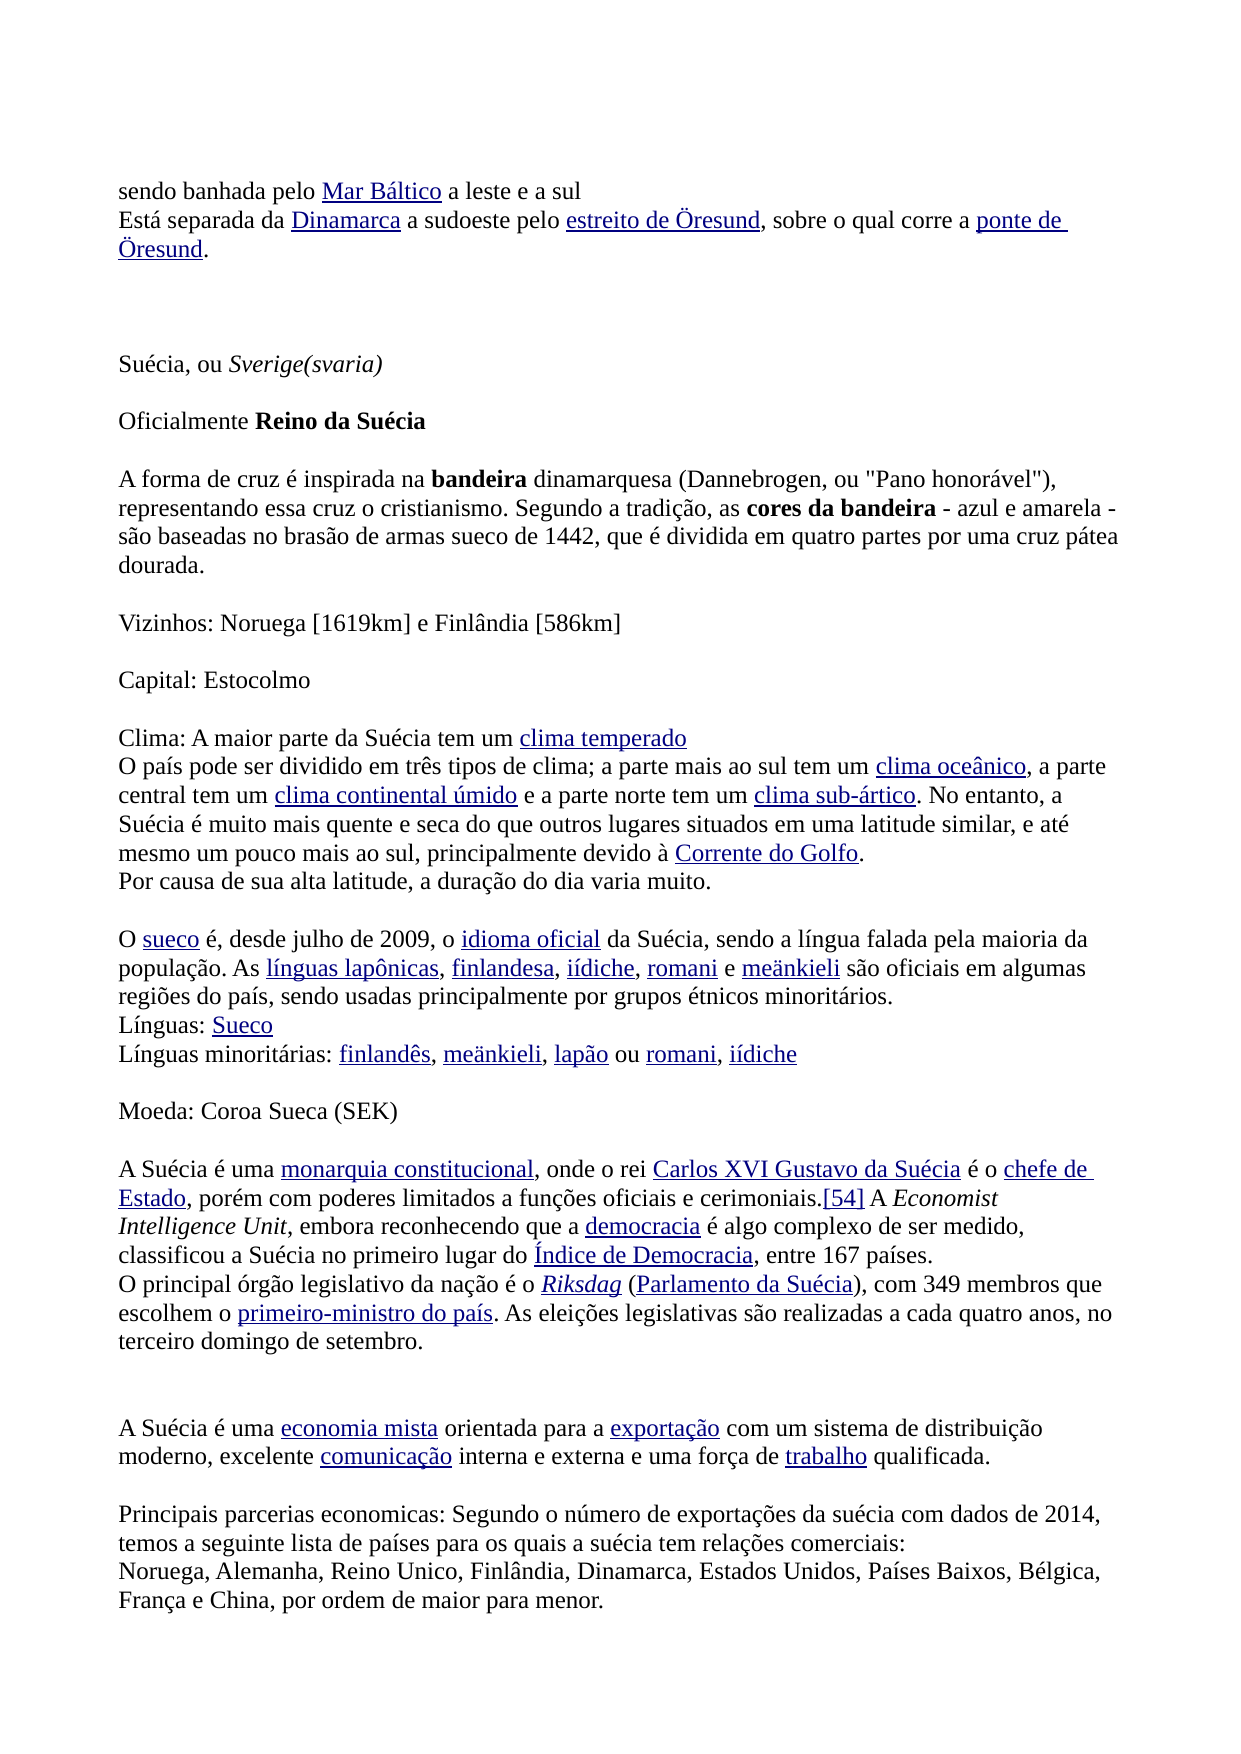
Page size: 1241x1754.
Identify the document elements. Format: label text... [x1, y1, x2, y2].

text Capital: Estocolmo [118, 665, 1122, 694]
text Por causa de sua alta latitude, a duração do dia varia muito. [118, 866, 1122, 895]
text O país pode ser dividido em três tipos de clima; a parte mais ao sul tem um clima oceânico, a parte central tem um clima continental úmido e a parte norte tem um clima sub-ártico. No entanto, a Suécia é muito mais quente e seca do que outros lugares situados em uma latitude similar, e até mesmo um pouco mais ao sul, principalmente devido à Corrente do Golfo. [118, 751, 1122, 866]
text A Suécia é uma economia mista orientada para a exportação com um sistema de distribuição moderno, excelente comunicação interna e externa e uma força de trabalho qualificada. [118, 1413, 1122, 1470]
text Clima: A maior parte da Suécia tem um clima temperado [118, 723, 1122, 751]
text Noruega, Alemanha, Reino Unico, Finlândia, Dinamarca, Estados Unidos, Países Baixos, Bélgica, França e China, por ordem de maior para menor. [118, 1556, 1122, 1614]
text O principal órgão legislativo da nação é o Riksdag (Parlamento da Suécia), com 349 membros que escolhem o primeiro-ministro do país. As eleições legislativas são realizadas a cada quatro anos, no terceiro domingo de setembro. [118, 1269, 1122, 1355]
text O sueco é, desde julho de 2009, o idioma oficial da Suécia, sendo a língua falada pela maioria da população. As línguas lapônicas, finlandesa, iídiche, romani e meänkieli são oficiais em algumas regiões do país, sendo usadas principalmente por grupos étnicos minoritários. [118, 924, 1122, 1010]
text Está separada da Dinamarca a sudoeste pelo estreito de Öresund, sobre o qual corre a ponte de Öresund. [118, 205, 1122, 263]
text Vizinhos: Noruega [1619km] e Finlândia [586km] [118, 608, 1122, 636]
text Moeda: Coroa Sueca (SEK) [118, 1096, 1122, 1125]
text Línguas: Sueco Línguas minoritárias: finlandês, meänkieli, lapão ou romani, iídiche [118, 1010, 1122, 1068]
text Principais parcerias economicas: Segundo o número de exportações da suécia com dados de 2014, temos a seguinte lista de países para os quais a suécia tem relações comerciais: [118, 1499, 1122, 1556]
text A Suécia é uma monarquia constitucional, onde o rei Carlos XVI Gustavo da Suécia é o chefe de Estado, porém com poderes limitados a funções oficiais e cerimoniais.[54] A Economist Intelligence Unit, embora reconhecendo que a democracia é algo complexo de ser medido, classificou a Suécia no primeiro lugar do Índice de Democracia, entre 167 países. [118, 1154, 1122, 1269]
text sendo banhada pelo Mar Báltico a leste e a sul [118, 176, 1122, 205]
text A forma de cruz é inspirada na bandeira dinamarquesa (Dannebrogen, ou "Pano honorável"), representando essa cruz o cristianismo. Segundo a tradição, as cores da bandeira - azul e amarela - são baseadas no brasão de armas sueco de 1442, que é dividida em quatro partes por uma cruz pátea dourada. [118, 464, 1122, 579]
text Oficialmente Reino da Suécia [118, 406, 1122, 435]
text Suécia, ou Sverige(svaria) [118, 349, 1122, 378]
